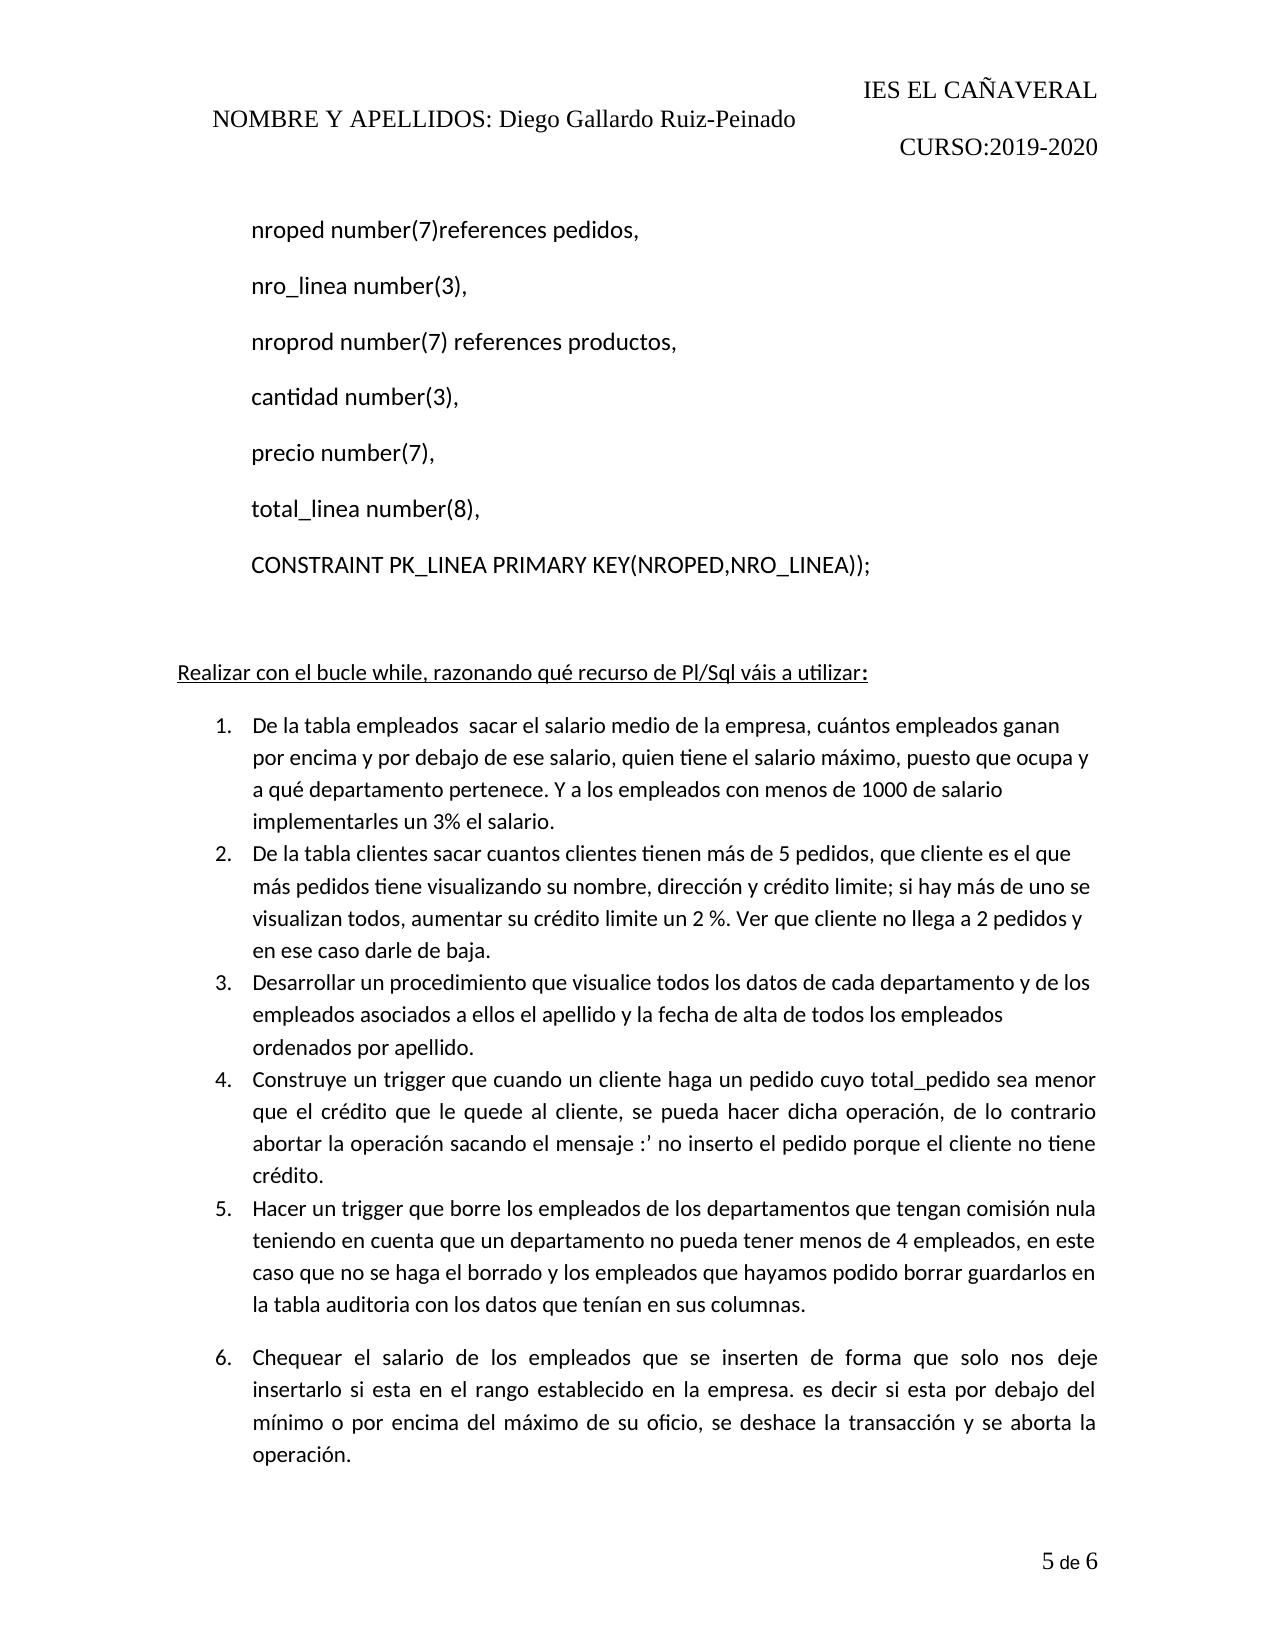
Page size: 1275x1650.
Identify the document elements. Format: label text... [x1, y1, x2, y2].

list Chequear el salario de los empleados que se inserten de forma que solo nos deje insertarlo si esta en el rango establecido en la empresa. es decir si esta por debajo del mínimo o por encima del máximo de su oficio, se deshace la transacción y se aborta la operación. [215, 1343, 1098, 1468]
text total_linea number(8), [251, 493, 1098, 524]
text nroprod number(7) references productos, [251, 326, 1098, 356]
text precio number(7), [251, 437, 1098, 468]
text nroped number(7)references pedidos, [251, 214, 1098, 244]
list Hacer un trigger que borre los empleados de los departamentos que tengan comisión nula teniendo en cuenta que un departamento no pueda tener menos de 4 empleados, en este caso que no se haga el borrado y los empleados que hayamos podido borrar guardarlos en la tabla auditoria con los datos que tenían en sus columnas. [215, 1194, 1098, 1318]
text CONSTRAINT PK_LINEA PRIMARY KEY(NROPED,NRO_LINEA)); [251, 549, 1098, 579]
list Desarrollar un procedimiento que visualice todos los datos de cada departamento y de los empleados asociados a ellos el apellido y la fecha de alta de todos los empleados ordenados por apellido. [215, 968, 1098, 1061]
list Construye un trigger que cuando un cliente haga un pedido cuyo total_pedido sea menor que el crédito que le quede al cliente, se pueda hacer dicha operación, de lo contrario abortar la operación sacando el mensaje :’ no inserto el pedido porque el cliente no tiene crédito. [215, 1065, 1098, 1189]
list De la tabla empleados sacar el salario medio de la empresa, cuántos empleados ganan por encima y por debajo de ese salario, quien tiene el salario máximo, puesto que ocupa y a qué departamento pertenece. Y a los empleados con menos de 1000 de salario implementarles un 3% el salario. [215, 711, 1098, 835]
text nro_linea number(3), [251, 270, 1098, 300]
text cantidad number(3), [251, 381, 1098, 412]
text Realizar con el bucle while, razonando qué recurso de Pl/Sql váis a utilizar: [177, 658, 1098, 686]
list De la tabla clientes sacar cuantos clientes tienen más de 5 pedidos, que cliente es el que más pedidos tiene visualizando su nombre, dirección y crédito limite; si hay más de uno se visualizan todos, aumentar su crédito limite un 2 %. Ver que cliente no llega a 2 pedidos y en ese caso darle de baja. [215, 839, 1098, 964]
